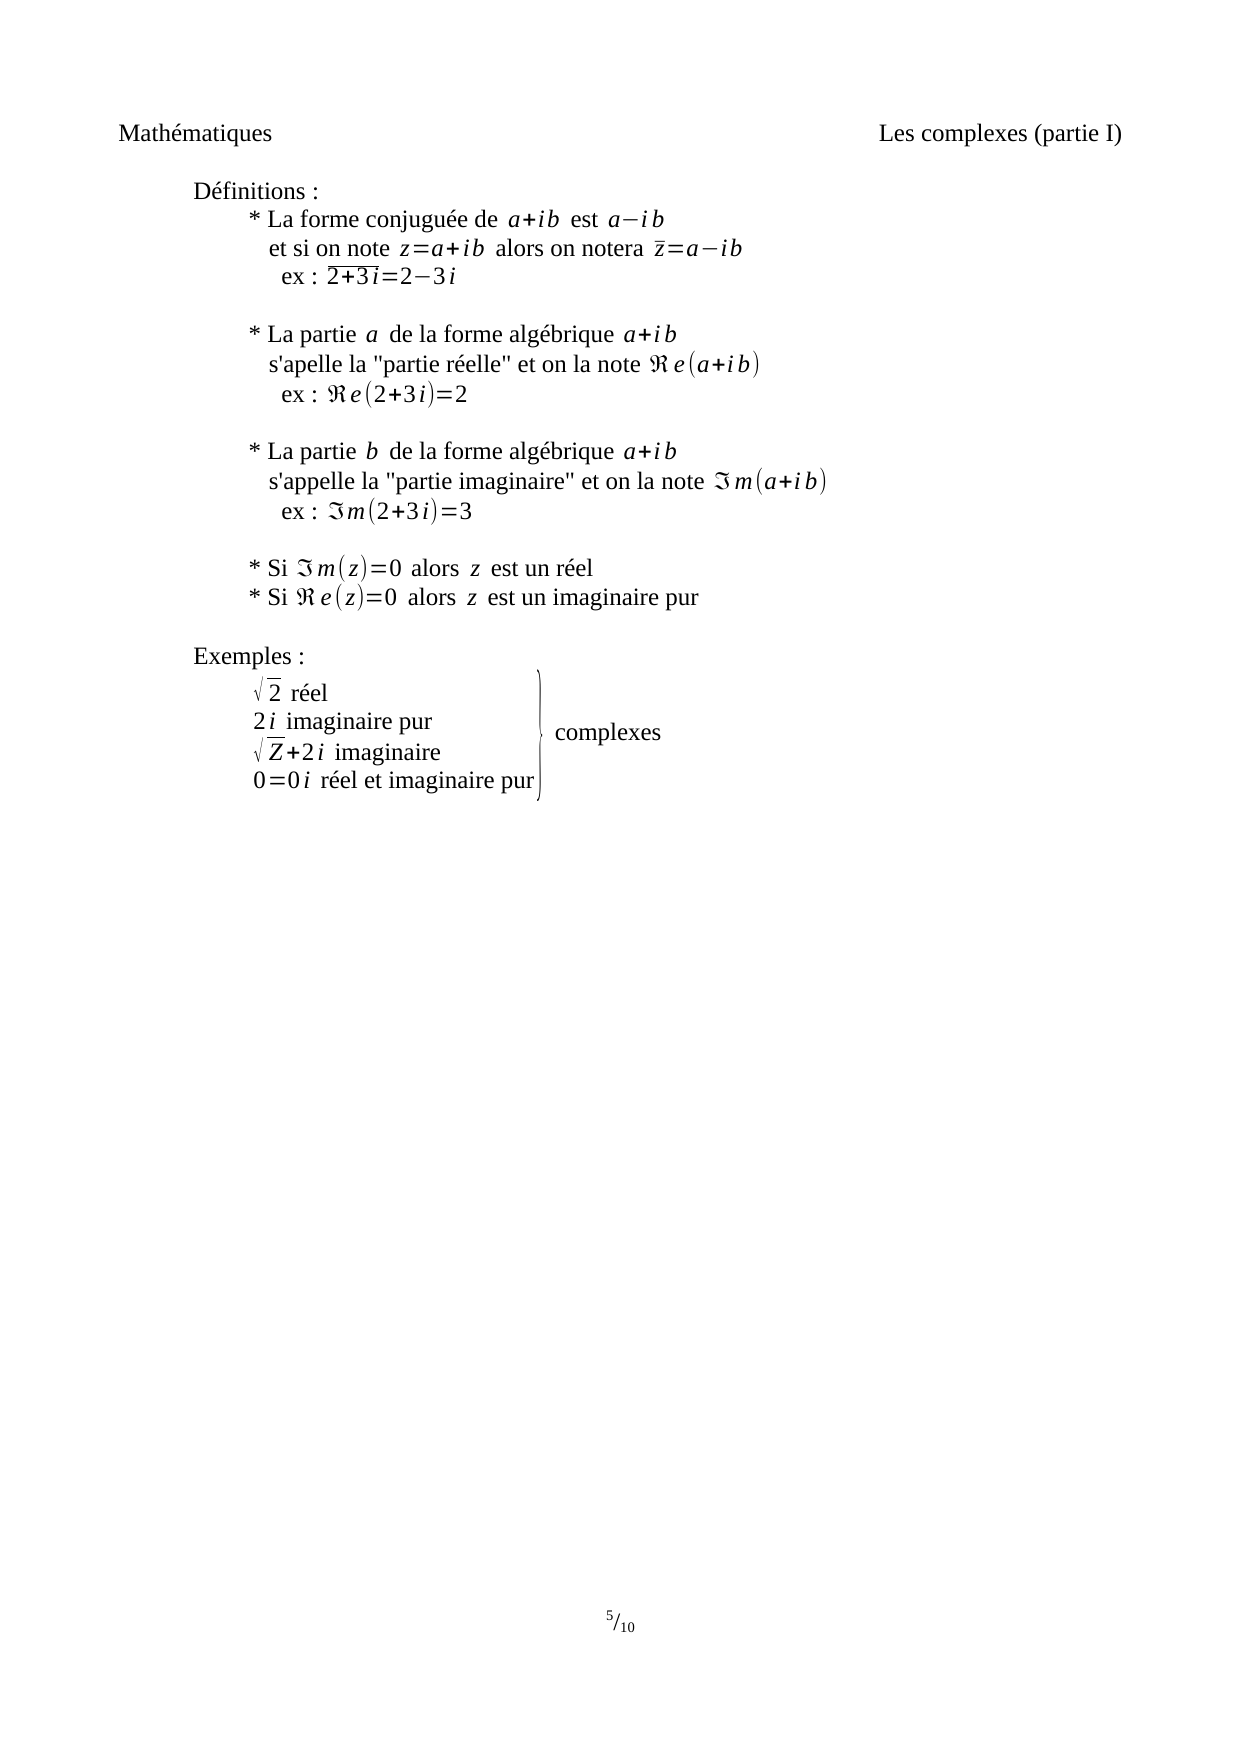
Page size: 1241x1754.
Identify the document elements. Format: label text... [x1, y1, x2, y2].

list Définitions : [156, 176, 1122, 205]
list Exemples : [156, 641, 1122, 670]
